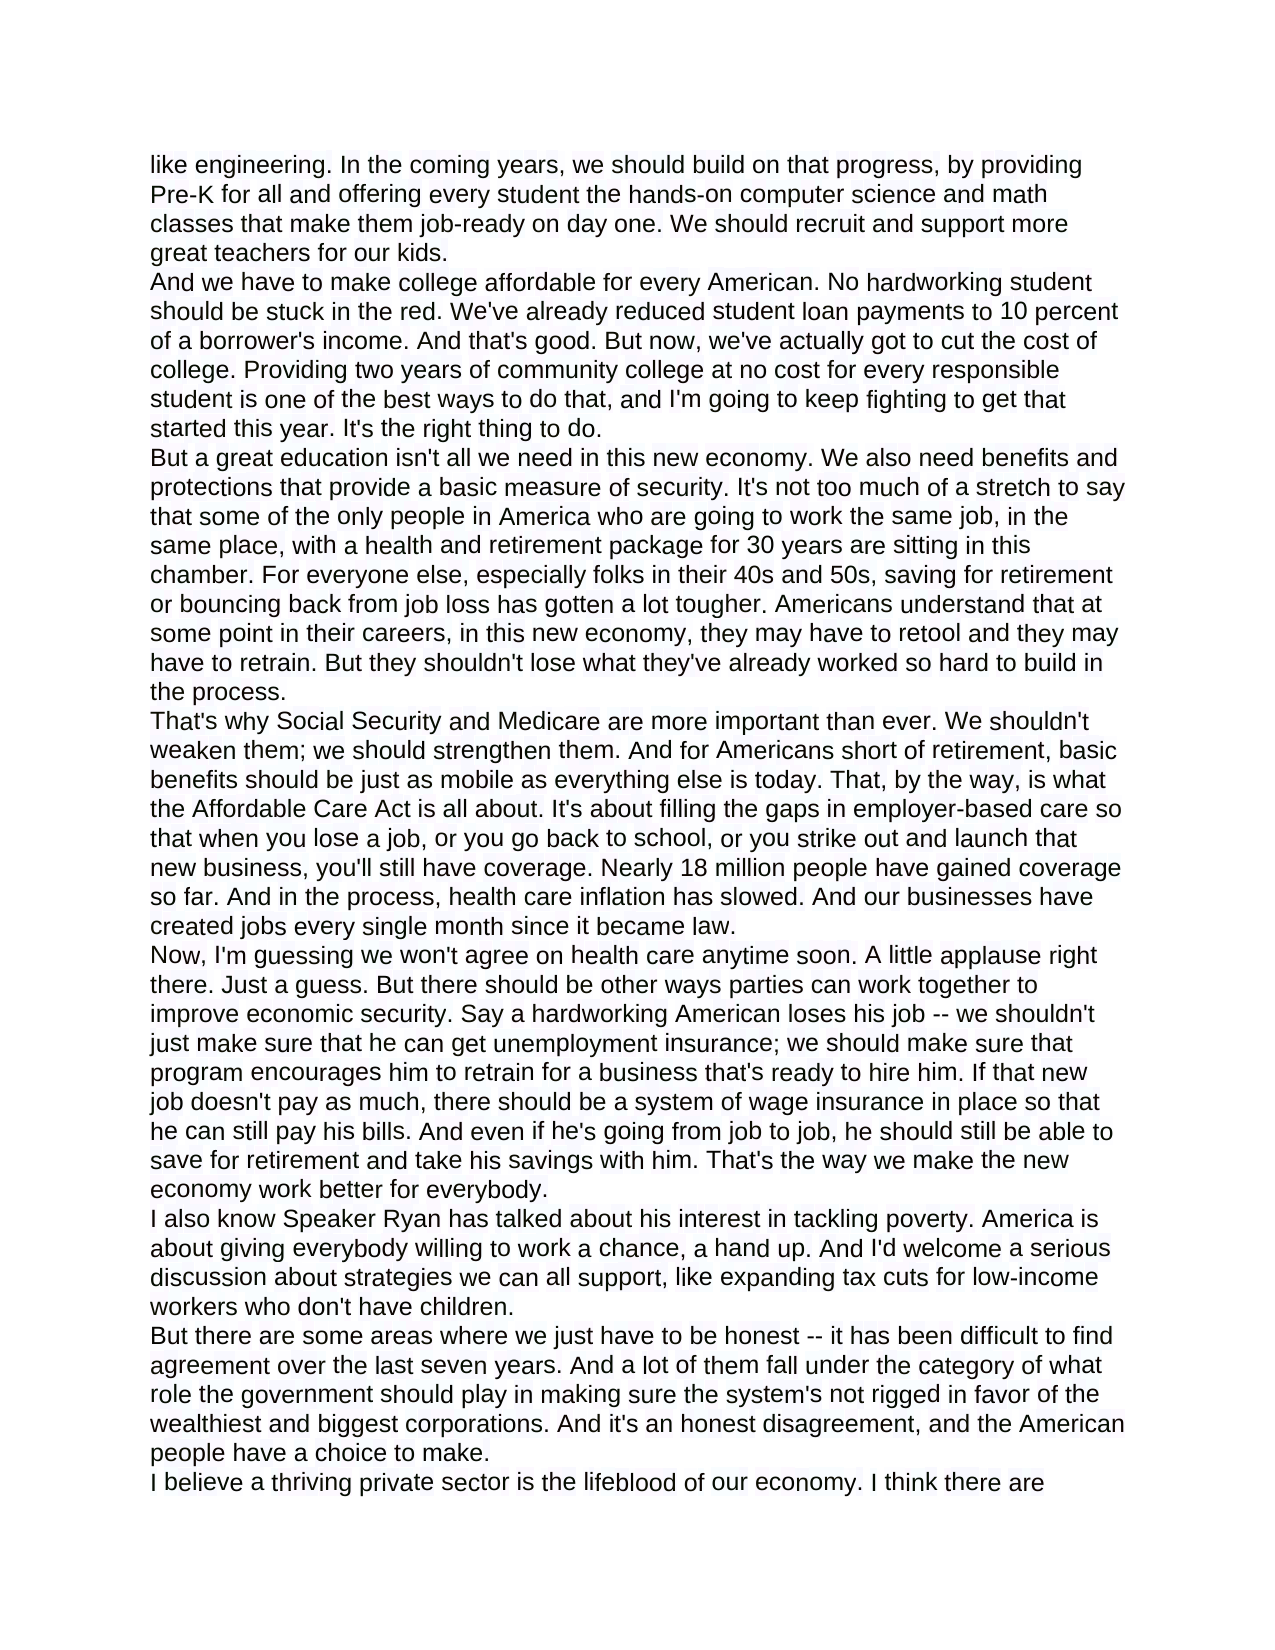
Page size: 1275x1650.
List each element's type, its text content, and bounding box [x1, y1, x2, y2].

text But there are some areas where we just have to be honest -- it has been difficult to find agreement over the last seven years. And a lot of them fall under the category of what role the government should play in making sure the system's not rigged in favor of the wealthiest and biggest corporations. And it's an honest disagreement, and the American people have a choice to make. [353, 1321, 457, 1467]
text I also know Speaker Ryan has talked about his interest in tackling poverty. America is about giving everybody willing to work a chance, a hand up. And I'd welcome a serious discussion about strategies we can all support, like expanding tax cuts for low-income workers who don't have children. [491, 1204, 1125, 1321]
text And we have to make college affordable for every American. No hardworking student should be stuck in the red. We've already reduced student loan payments to 10 percent of a borrower's income. And that's good. But now, we've actually got to cut the cost of college. Providing two years of community college at no cost for every responsible student is one of the best ways to do that, and I'm going to keep fighting to get that started this year. It's the right thing to do. [150, 267, 1125, 443]
text But there are some areas where we just have to be honest -- it has been difficult to find agreement over the last seven years. And a lot of them fall under the category of what role the government should play in making sure the system's not rigged in favor of the wealthiest and biggest corporations. And it's an honest disagreement, and the American people have a choice to make. [490, 1350, 1125, 1467]
text I also know Speaker Ryan has talked about his interest in tackling poverty. America is about giving everybody willing to work a chance, a hand up. And I'd welcome a serious discussion about strategies we can all support, like expanding tax cuts for low-income workers who don't have children. [302, 1204, 385, 1292]
text Now, I'm guessing we won't agree on health care anytime soon. A little applause right there. Just a guess. But there should be other ways parties can work together to improve economic security. Say a hardworking American loses his job -- we shouldn't just make sure that he can get unemployment insurance; we should make sure that program encourages him to retrain for a business that's ready to hire him. If that new job doesn't pay as much, there should be a system of wage insurance in place so that he can still pay his bills. And even if he's going from job to job, he should still be able to save for retirement and take his savings with him. That's the way we make the new economy work better for everybody. [150, 940, 1125, 1204]
text But a great education isn't all we need in this new economy. We also need benefits and protections that provide a basic measure of security. It's not too much of a stretch to say that some of the only people in America who are going to work the same job, in the same place, with a health and retirement package for 30 years are sitting in this chamber. For everyone else, especially folks in their 40s and 50s, saving for retirement or bouncing back from job loss has gotten a lot tougher. Americans understand that at some point in their careers, in this new economy, they may have to retool and they may have to retrain. But they shouldn't lose what they've already worked so hard to build in the process. [279, 454, 1125, 706]
text But there are some areas where we just have to be honest -- it has been difficult to find agreement over the last seven years. And a lot of them fall under the category of what role the government should play in making sure the system's not rigged in favor of the wealthiest and biggest corporations. And it's an honest disagreement, and the American people have a choice to make. [200, 1321, 303, 1409]
text But there are some areas where we just have to be honest -- it has been difficult to find agreement over the last seven years. And a lot of them fall under the category of what role the government should play in making sure the system's not rigged in favor of the wealthiest and biggest corporations. And it's an honest disagreement, and the American people have a choice to make. [473, 1321, 600, 1409]
text That's why Social Security and Medicare are more important than ever. We shouldn't weaken them; we should strengthen them. And for Americans short of retirement, basic benefits should be just as mobile as everything else is today. That, by the way, is what the Affordable Care Act is all about. It's about filling the gaps in employer-based care so that when you lose a job, or you go back to school, or you strike out and launch that new business, you'll still have coverage. Nearly 18 million people have gained coverage so far. And in the process, health care inflation has slowed. And our businesses have created jobs every single month since it became law. [150, 706, 1125, 940]
text We agree that real opportunity requires every American to get the education and training they need to land a good-paying job. The bipartisan reform of No Child Left Behind was an important start, and together, we've increased early childhood education, lifted high school graduation rates to new highs, boosted graduates in fields like engineering. In the coming years, we should build on that progress, by providing Pre-K for all and offering every student the hands-on computer science and math classes that make them job-ready on day one. We should recruit and support more great teachers for our kids. [150, 150, 1125, 267]
